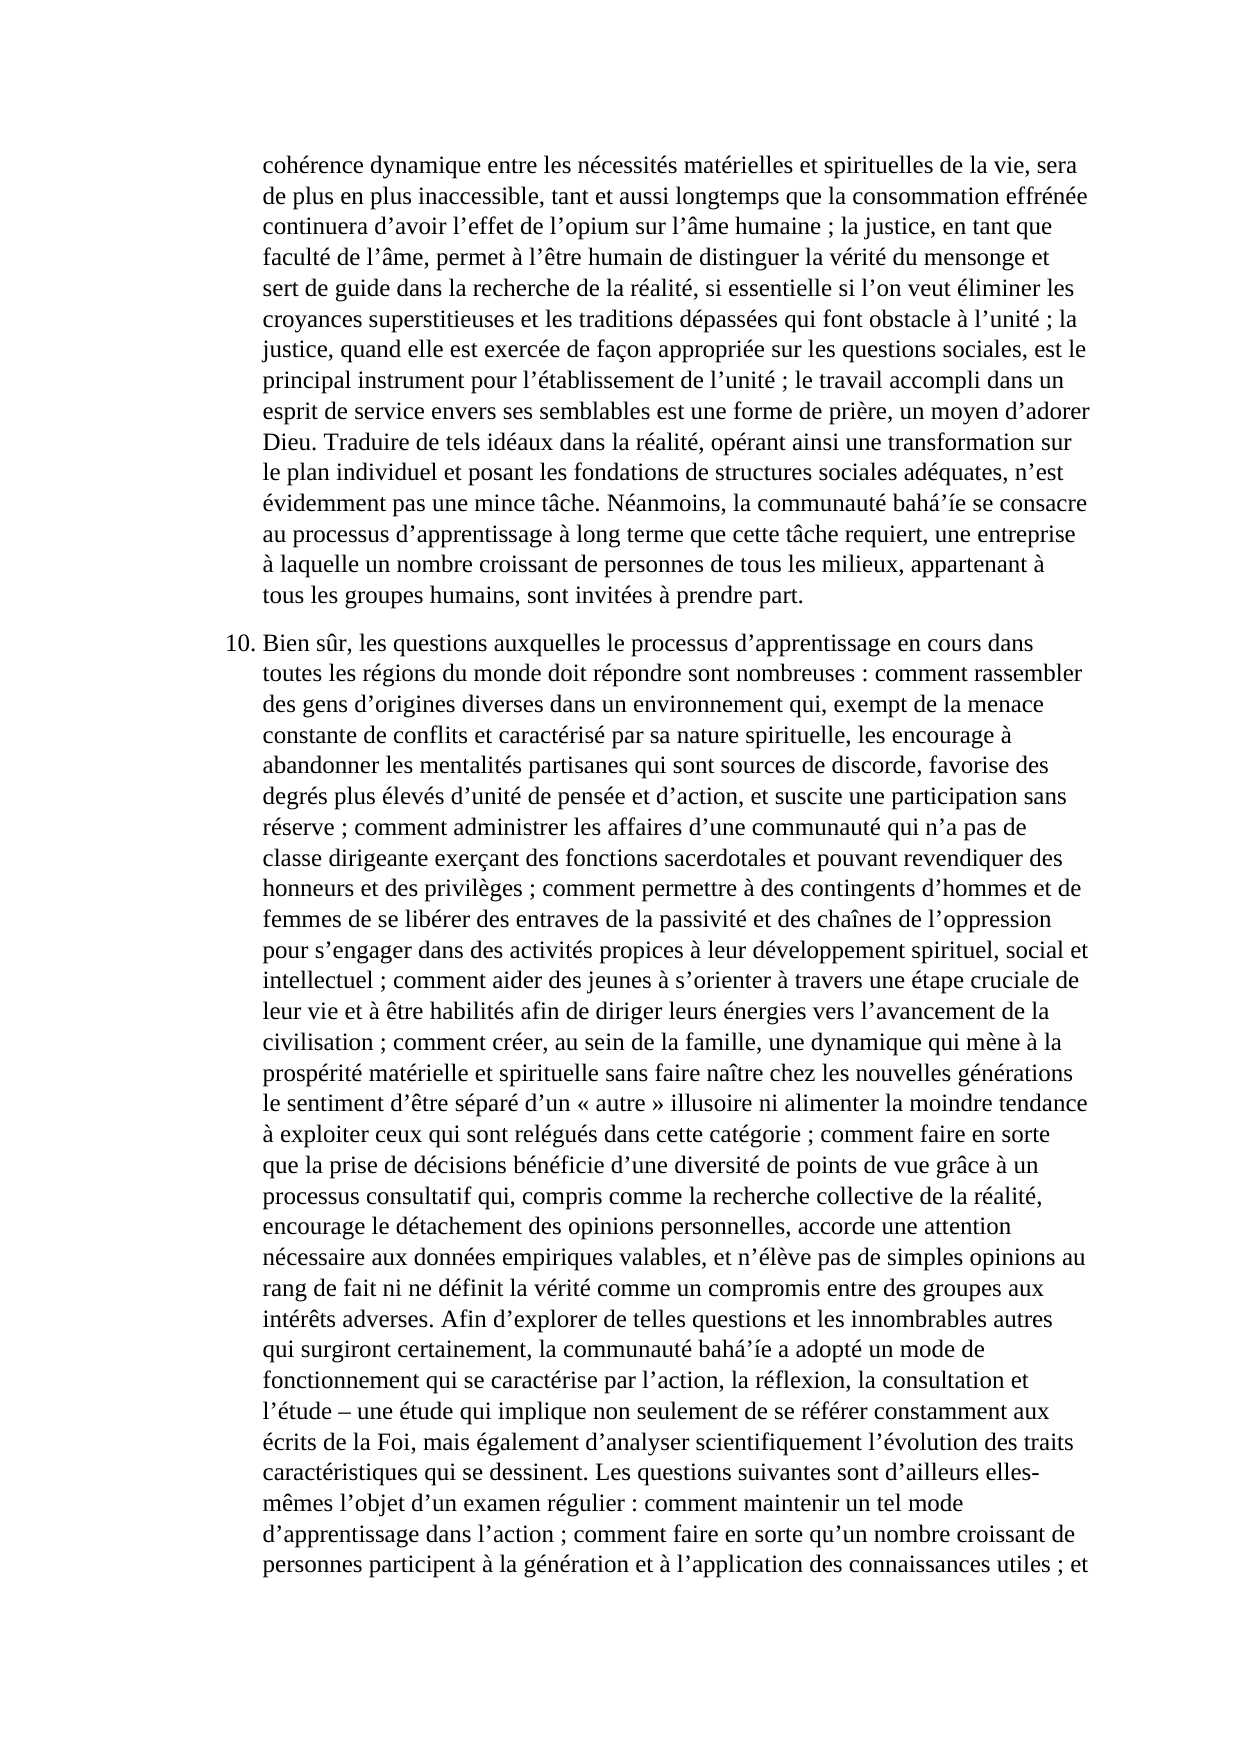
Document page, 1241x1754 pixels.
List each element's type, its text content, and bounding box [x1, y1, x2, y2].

list Bien sûr, les questions auxquelles le processus d’apprentissage en cours dans toutes les régions du monde doit répondre sont nombreuses : comment rassembler des gens d’origines diverses dans un environnement qui, exempt de la menace constante de conflits et caractérisé par sa nature spirituelle, les encourage à abandonner les mentalités partisanes qui sont sources de discorde, favorise des degrés plus élevés d’unité de pensée et d’action, et suscite une participation sans réserve ; comment administrer les affaires d’une communauté qui n’a pas de classe dirigeante exerçant des fonctions sacerdotales et pouvant revendiquer des honneurs et des privilèges ; comment permettre à des contingents d’hommes et de femmes de se libérer des entraves de la passivité et des chaînes de l’oppression pour s’engager dans des activités propices à leur développement spirituel, social et intellectuel ; comment aider des jeunes à s’orienter à travers une étape cruciale de leur vie et à être habilités afin de diriger leurs énergies vers l’avancement de la civilisation ; comment créer, au sein de la famille, une dynamique qui mène à la prospérité matérielle et spirituelle sans faire naître chez les nouvelles générations le sentiment d’être séparé d’un « autre » illusoire ni alimenter la moindre tendance à exploiter ceux qui sont relégués dans cette catégorie ; comment faire en sorte que la prise de décisions bénéficie d’une diversité de points de vue grâce à un processus consultatif qui, compris comme la recherche collective de la réalité, encourage le détachement des opinions personnelles, accorde une attention nécessaire aux données empiriques valables, et n’élève pas de simples opinions au rang de fait ni ne définit la vérité comme un compromis entre des groupes aux intérêts adverses. Afin d’explorer de telles questions et les innombrables autres qui surgiront certainement, la communauté bahá’íe a adopté un mode de fonctionnement qui se caractérise par l’action, la réflexion, la consultation et l’étude – une étude qui implique non seulement de se référer constamment aux écrits de la Foi, mais également d’analyser scientifiquement l’évolution des traits caractéristiques qui se dessinent. Les questions suivantes sont d’ailleurs elles-mêmes l’objet d’un examen régulier : comment maintenir un tel mode d’apprentissage dans l’action ; comment faire en sorte qu’un nombre croissant de personnes participent à la génération et à l’application des connaissances utiles ; et [225, 628, 1090, 1578]
list cohérence dynamique entre les nécessités matérielles et spirituelles de la vie, sera de plus en plus inaccessible, tant et aussi longtemps que la consommation effrénée continuera d’avoir l’effet de l’opium sur l’âme humaine ; la justice, en tant que faculté de l’âme, permet à l’être humain de distinguer la vérité du mensonge et sert de guide dans la recherche de la réalité, si essentielle si l’on veut éliminer les croyances superstitieuses et les traditions dépassées qui font obstacle à l’unité ; la justice, quand elle est exercée de façon appropriée sur les questions sociales, est le principal instrument pour l’établissement de l’unité ; le travail accompli dans un esprit de service envers ses semblables est une forme de prière, un moyen d’adorer Dieu. Traduire de tels idéaux dans la réalité, opérant ainsi une transformation sur le plan individuel et posant les fondations de structures sociales adéquates, n’est évidemment pas une mince tâche. Néanmoins, la communauté bahá’íe se consacre au processus d’apprentissage à long terme que cette tâche requiert, une entreprise à laquelle un nombre croissant de personnes de tous les milieux, appartenant à tous les groupes humains, sont invitées à prendre part. [225, 150, 1090, 609]
